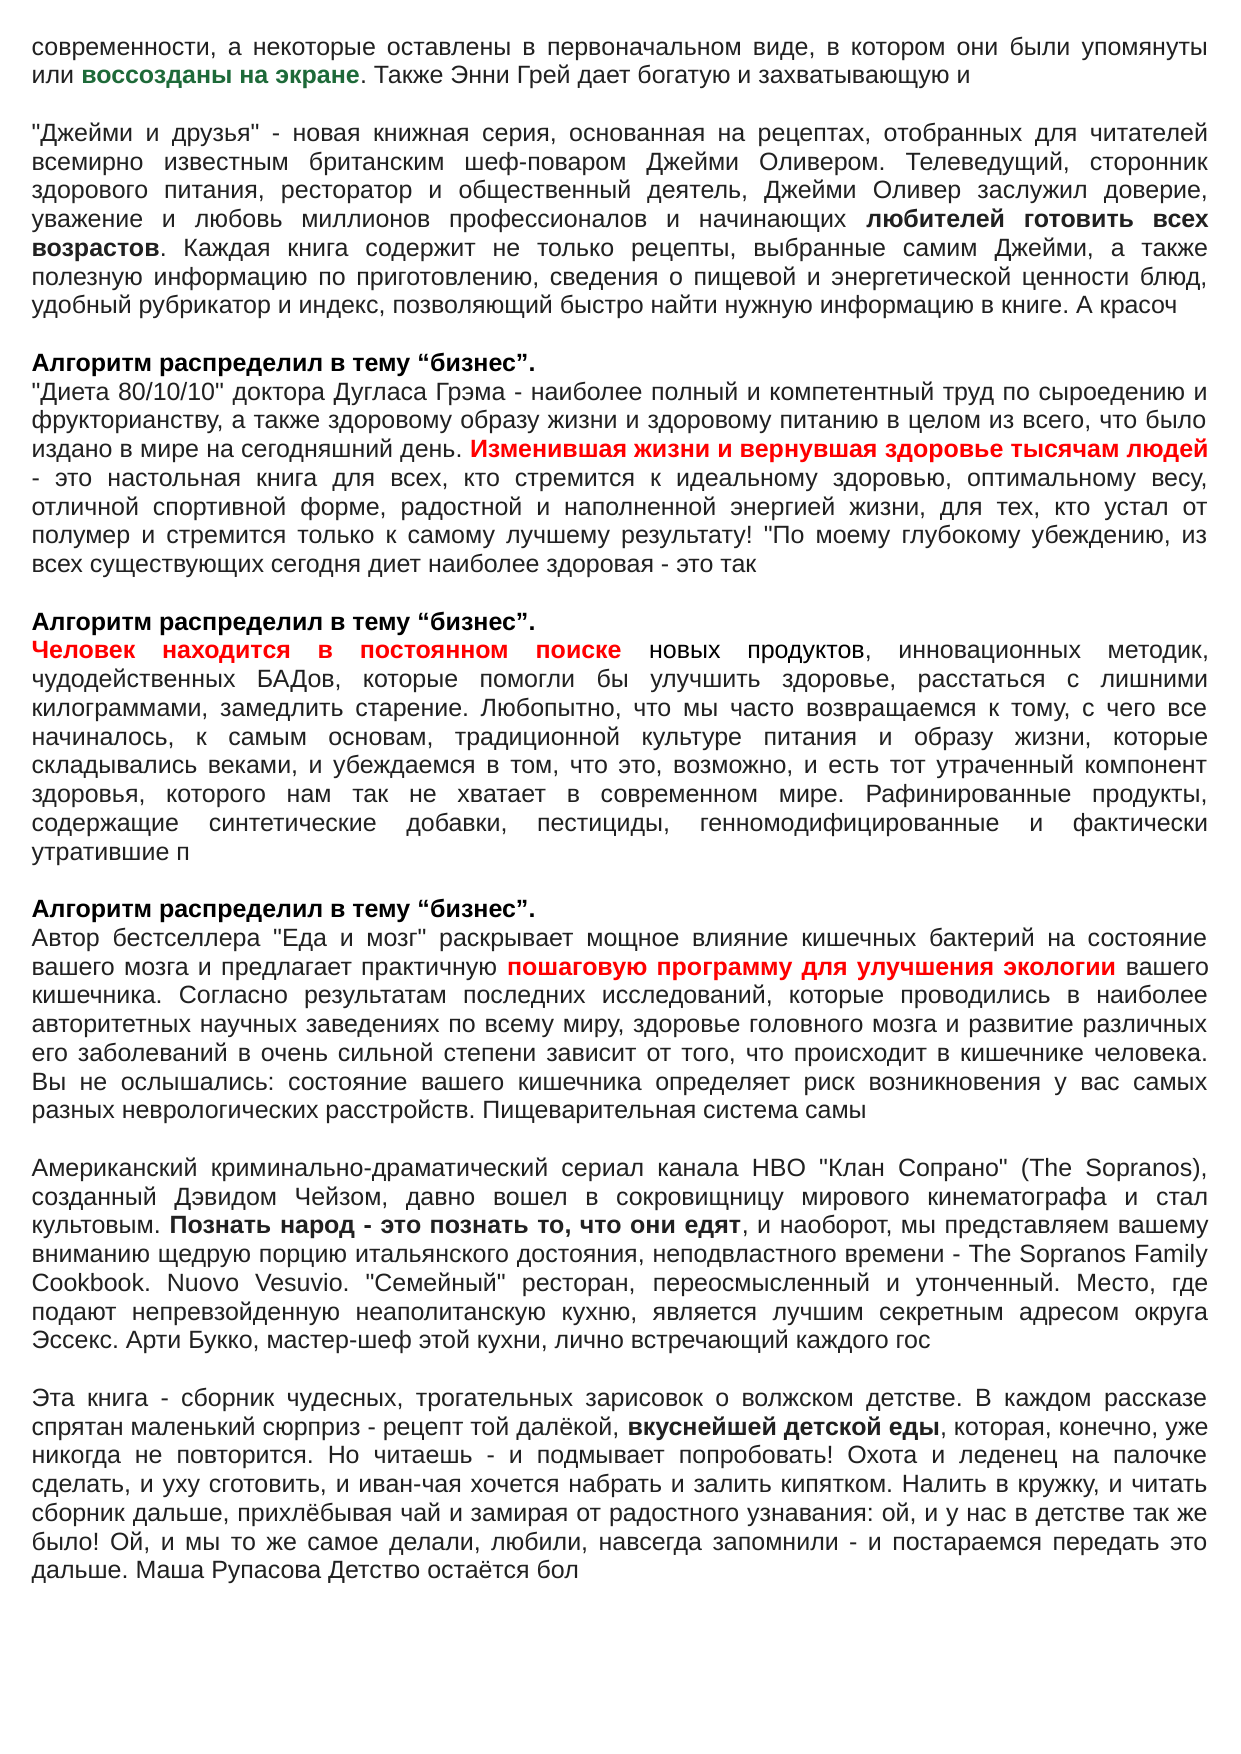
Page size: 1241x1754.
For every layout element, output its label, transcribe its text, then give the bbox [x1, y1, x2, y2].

text "Джейми и друзья" - новая книжная серия, основанная на рецептах, отобранных для читателей всемирно известным британским шеф-поваром Джейми Оливером. Телеведущий, сторонник здорового питания, ресторатор и общественный деятель, Джейми Оливер заслужил доверие, уважение и любовь миллионов профессионалов и начинающих любителей готовить всех возрастов. Каждая книга содержит не только рецепты, выбранные самим Джейми, а также полезную информацию по приготовлению, сведения о пищевой и энергетической ценности блюд, удобный рубрикатор и индекс, позволяющий быстро найти нужную информацию в книге. А красоч [31, 118, 1209, 319]
text Алгоритм распределил в тему “бизнес”. [31, 894, 1209, 923]
text Алгоритм распределил в тему “бизнес”. [31, 606, 1209, 635]
text "Диета 80/10/10" доктора Дугласа Грэма - наиболее полный и компетентный труд по сыроедению и фрукторианству, а также здоровому образу жизни и здоровому питанию в целом из всего, что было издано в мире на сегодняшний день. Изменившая жизни и вернувшая здоровье тысячам людей - это настольная книга для всех, кто стремится к идеальному здоровью, оптимальному весу, отличной спортивной форме, радостной и наполненной энергией жизни, для тех, кто устал от полумер и стремится только к самому лучшему результату! "По моему глубокому убеждению, из всех существующих сегодня диет наиболее здоровая - это так [31, 376, 1209, 578]
text современности, а некоторые оставлены в первоначальном виде, в котором они были упомянуты или воссозданы на экране. Также Энни Грей дает богатую и захватывающую и [31, 31, 1209, 89]
text Американский криминально-драматический сериал канала HBO "Клан Сопрано" (The Sopranos), созданный Дэвидом Чейзом, давно вошел в сокровищницу мирового кинематографа и стал культовым. Познать народ - это познать то, что они едят, и наоборот, мы представляем вашему вниманию щедрую порцию итальянского достояния, неподвластного времени - The Sopranos Family Cookbook. Nuovo Vesuvio. "Семейный" ресторан, переосмысленный и утонченный. Место, где подают непревзойденную неаполитанскую кухню, является лучшим секретным адресом округа Эссекс. Арти Букко, мастер-шеф этой кухни, лично встречающий каждого гос [31, 1153, 1209, 1354]
text Эта книга - сборник чудесных, трогательных зарисовок о волжском детстве. В каждом рассказе спрятан маленький сюрприз - рецепт той далёкой, вкуснейшей детской еды, которая, конечно, уже никогда не повторится. Но читаешь - и подмывает попробовать! Охота и леденец на палочке сделать, и уху сготовить, и иван-чая хочется набрать и залить кипятком. Налить в кружку, и читать сборник дальше, прихлёбывая чай и замирая от радостного узнавания: ой, и у нас в детстве так же было! Ой, и мы то же самое делали, любили, навсегда запомнили - и постараемся передать это дальше. Маша Рупасова Детство остаётся бол [31, 1383, 1209, 1584]
text Автор бестселлера "Еда и мозг" раскрывает мощное влияние кишечных бактерий на состояние вашего мозга и предлагает практичную пошаговую программу для улучшения экологии вашего кишечника. Согласно результатам последних исследований, которые проводились в наиболее авторитетных научных заведениях по всему миру, здоровье головного мозга и развитие различных его заболеваний в очень сильной степени зависит от того, что происходит в кишечнике человека. Вы не ослышались: состояние вашего кишечника определяет риск возникновения у вас самых разных неврологических расстройств. Пищеварительная система самы [31, 923, 1209, 1124]
text Человек находится в постоянном поиске новых продуктов, инновационных методик, чудодейственных БАДов, которые помогли бы улучшить здоровье, расстаться с лишними килограммами, замедлить старение. Любопытно, что мы часто возвращаемся к тому, с чего все начиналось, к самым основам, традиционной культуре питания и образу жизни, которые складывались веками, и убеждаемся в том, что это, возможно, и есть тот утраченный компонент здоровья, которого нам так не хватает в современном мире. Рафинированные продукты, содержащие синтетические добавки, пестициды, генномодифицированные и фактически утратившие п [31, 635, 1209, 865]
text Алгоритм распределил в тему “бизнес”. [31, 348, 1209, 376]
